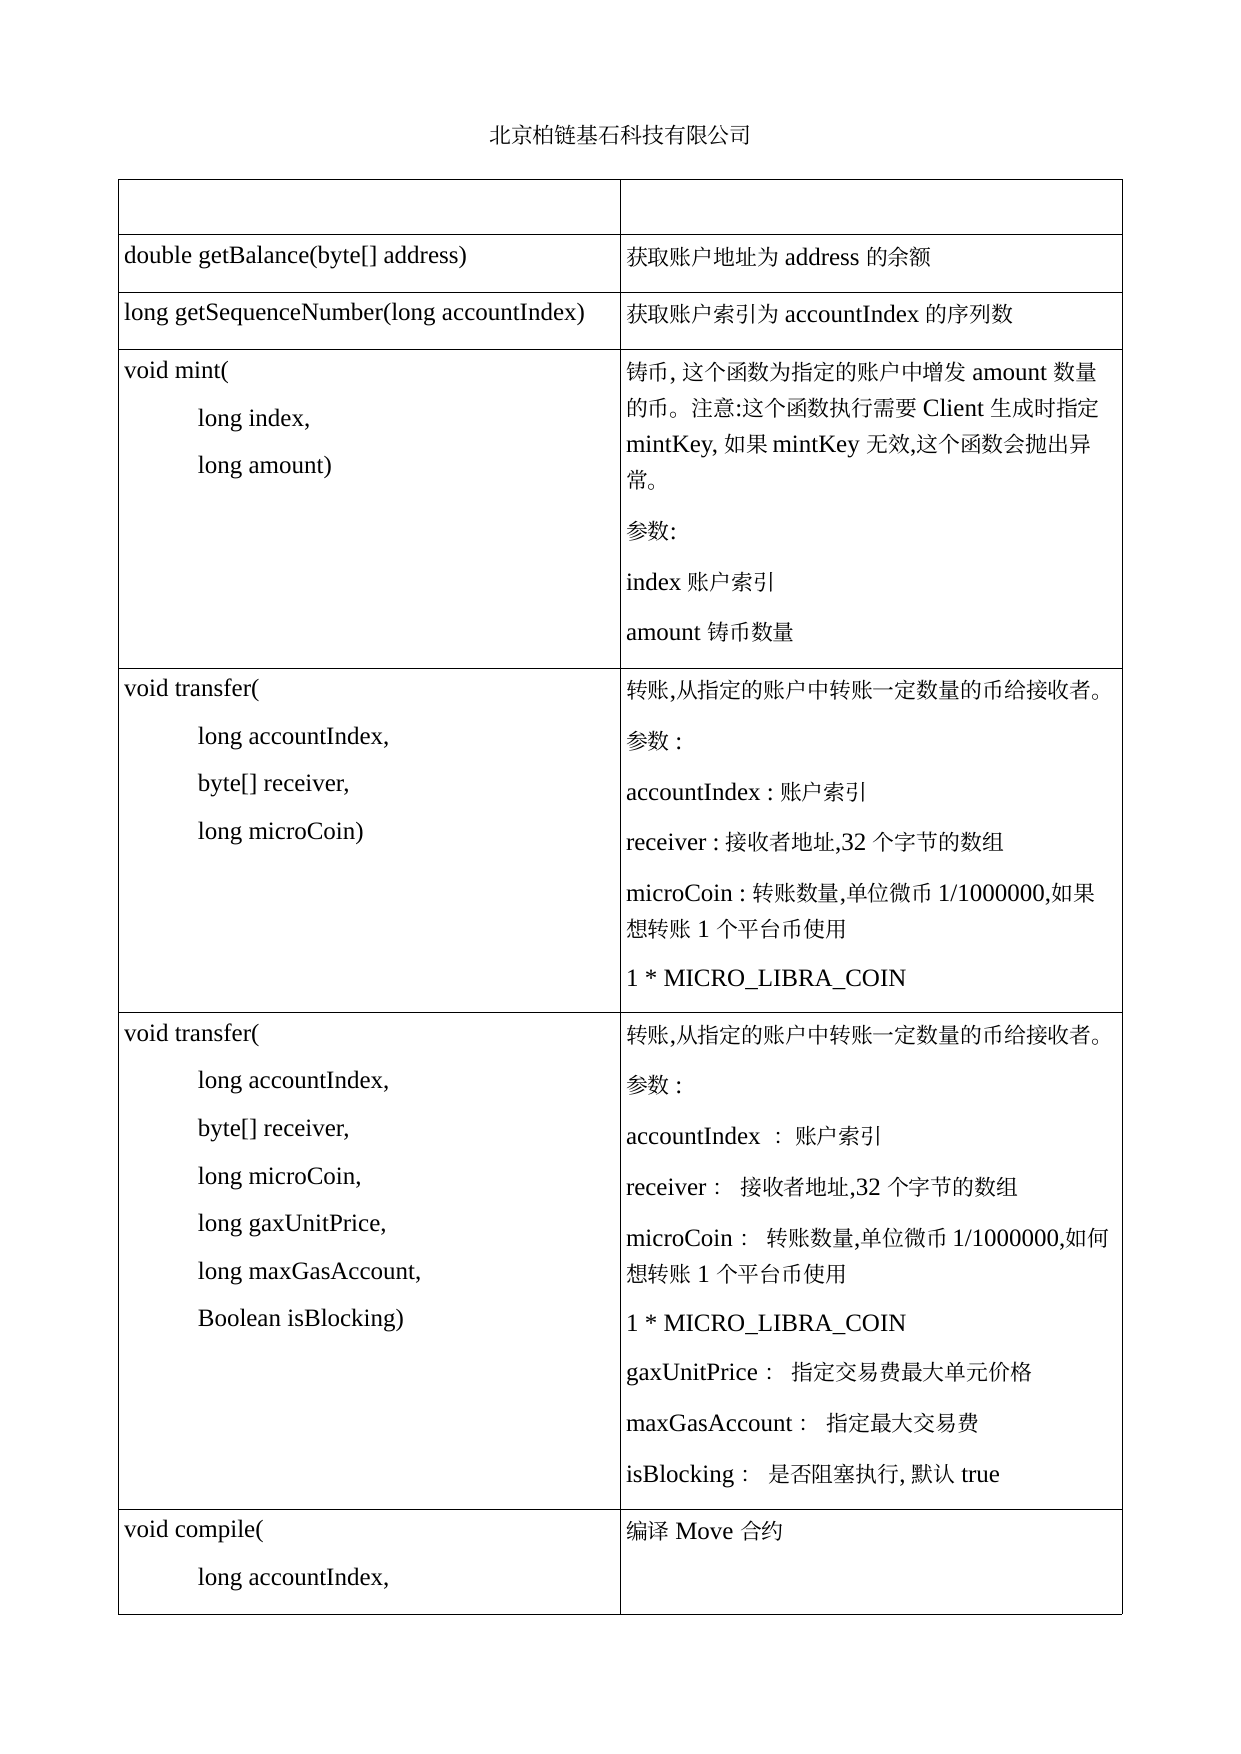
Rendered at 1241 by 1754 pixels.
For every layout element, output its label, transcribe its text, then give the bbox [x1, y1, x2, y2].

table_cell 转账,从指定的账户中转账一定数量的币给接收者。 参数 : accountIndex : 账户索引 receiver : 接收者地址,32 个字节的数组 microCoin : 转账数量,单位微币1/1000000,如果想转账 1 个平台币使用 1 * MICRO_LIBRA_COIN [621, 669, 1122, 1012]
table_cell 获取账户索引为 accountIndex 的序列数 [621, 293, 1122, 349]
table_cell 获取账户地址为 address 的余额 [621, 235, 1122, 292]
table_cell void compile( long accountIndex, [119, 1510, 620, 1614]
table_cell 铸币, 这个函数为指定的账户中增发 amount 数量的币。注意:这个函数执行需要 Client 生成时指定 mintKey, 如果mintKey 无效,这个函数会抛出异常。 参数: index 账户索引 amount 铸币数量 [621, 350, 1122, 667]
table_cell void transfer( long accountIndex, byte[] receiver, long microCoin) [119, 669, 620, 1012]
table_cell [119, 180, 620, 234]
table_cell 编译 Move 合约 [621, 1510, 1122, 1614]
table_cell void transfer( long accountIndex, byte[] receiver, long microCoin, long gaxUnitPrice, long maxGasAccount, Boolean isBlocking) [119, 1013, 620, 1508]
table_cell [621, 180, 1122, 234]
table_cell 转账,从指定的账户中转账一定数量的币给接收者。 参数 : accountIndex ：账户索引 receiver ： 接收者地址,32 个字节的数组 microCoin ： 转账数量,单位微币1/1000000,如何想转账 1 个平台币使用 1 * MICRO_LIBRA_COIN gaxUnitPrice ： 指定交易费最大单元价格 maxGasAccount ： 指定最大交易费 isBlocking ： 是否阻塞执行, 默认 true [621, 1013, 1122, 1508]
table_cell void mint( long index, long amount) [119, 350, 620, 667]
table_cell double getBalance(byte[] address) [119, 235, 620, 292]
table_cell long getSequenceNumber(long accountIndex) [119, 293, 620, 349]
